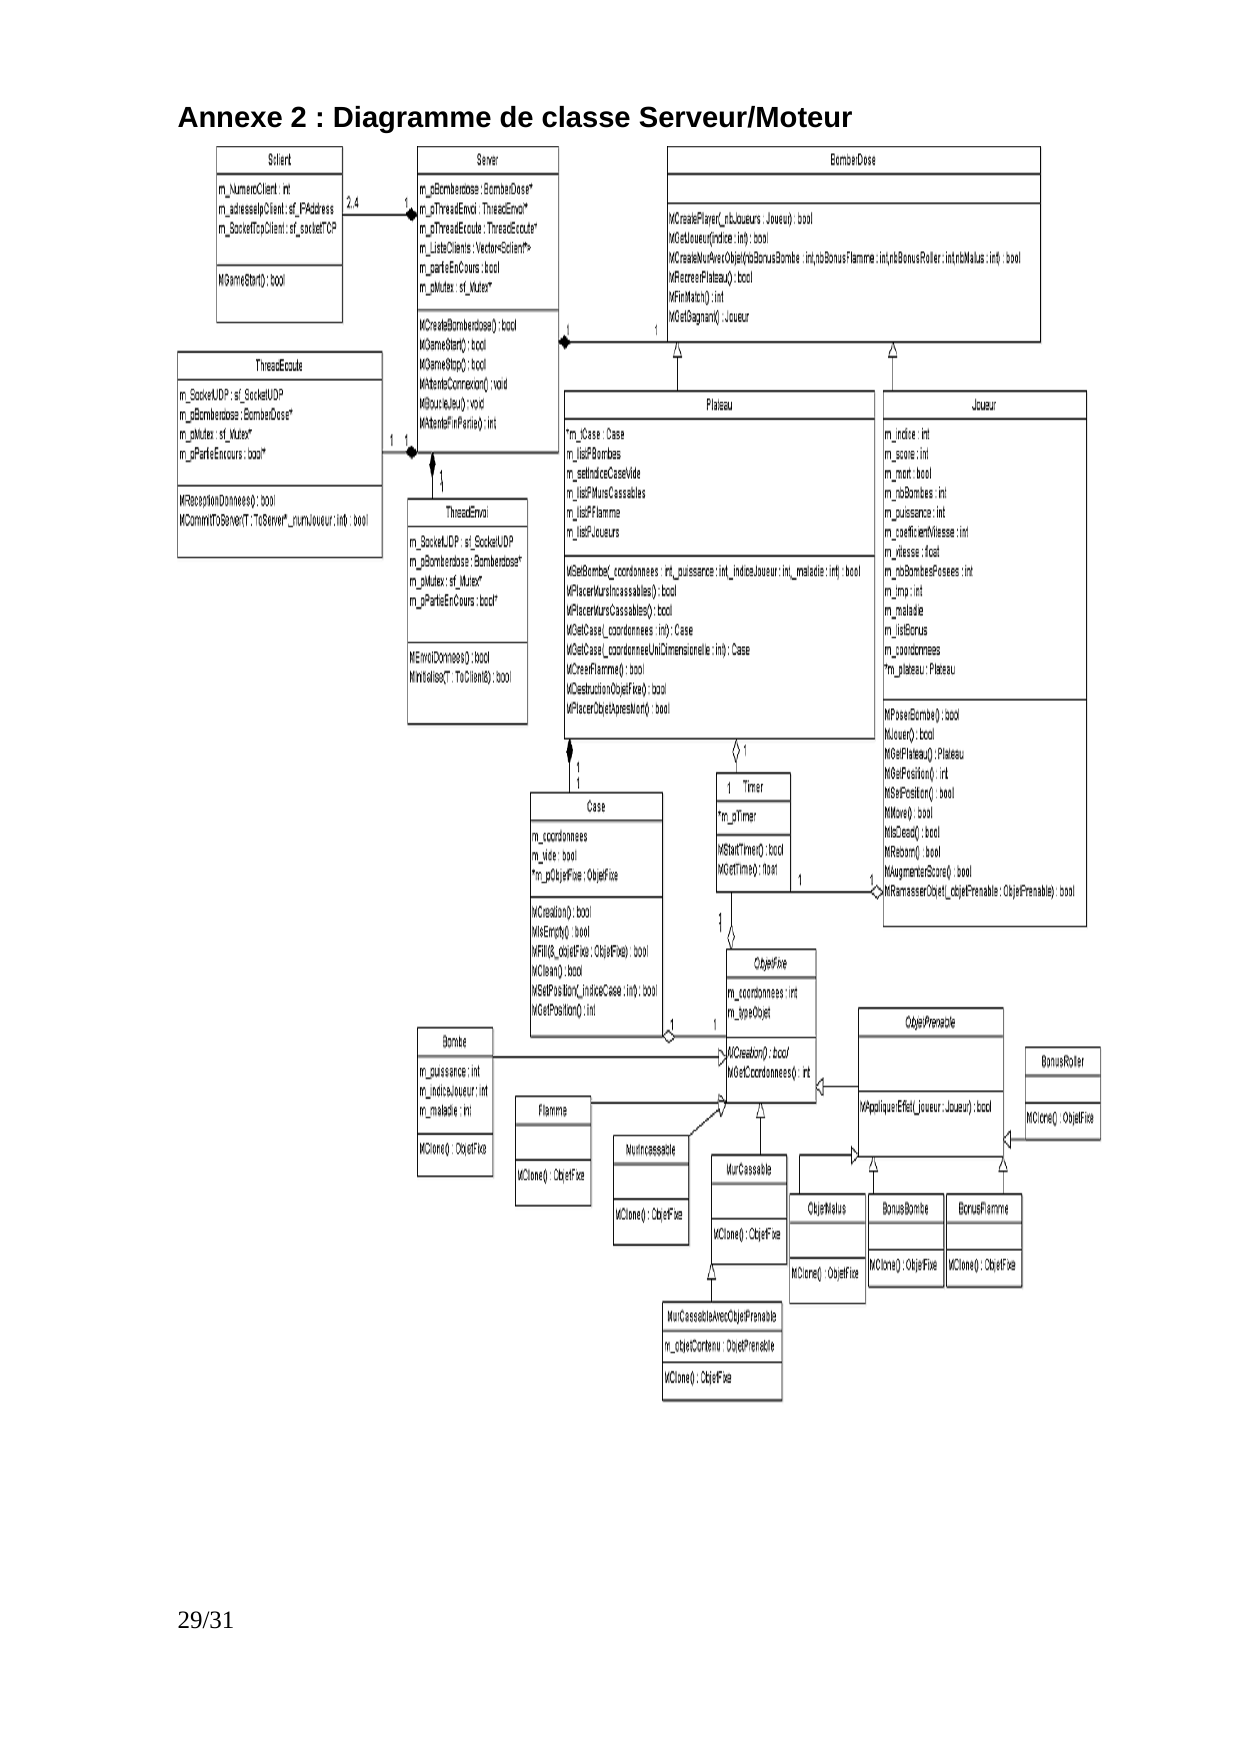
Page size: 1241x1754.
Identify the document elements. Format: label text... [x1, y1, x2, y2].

subtitle Annexe 2 : Diagramme de classe Serveur/Moteur [177, 100, 1122, 133]
